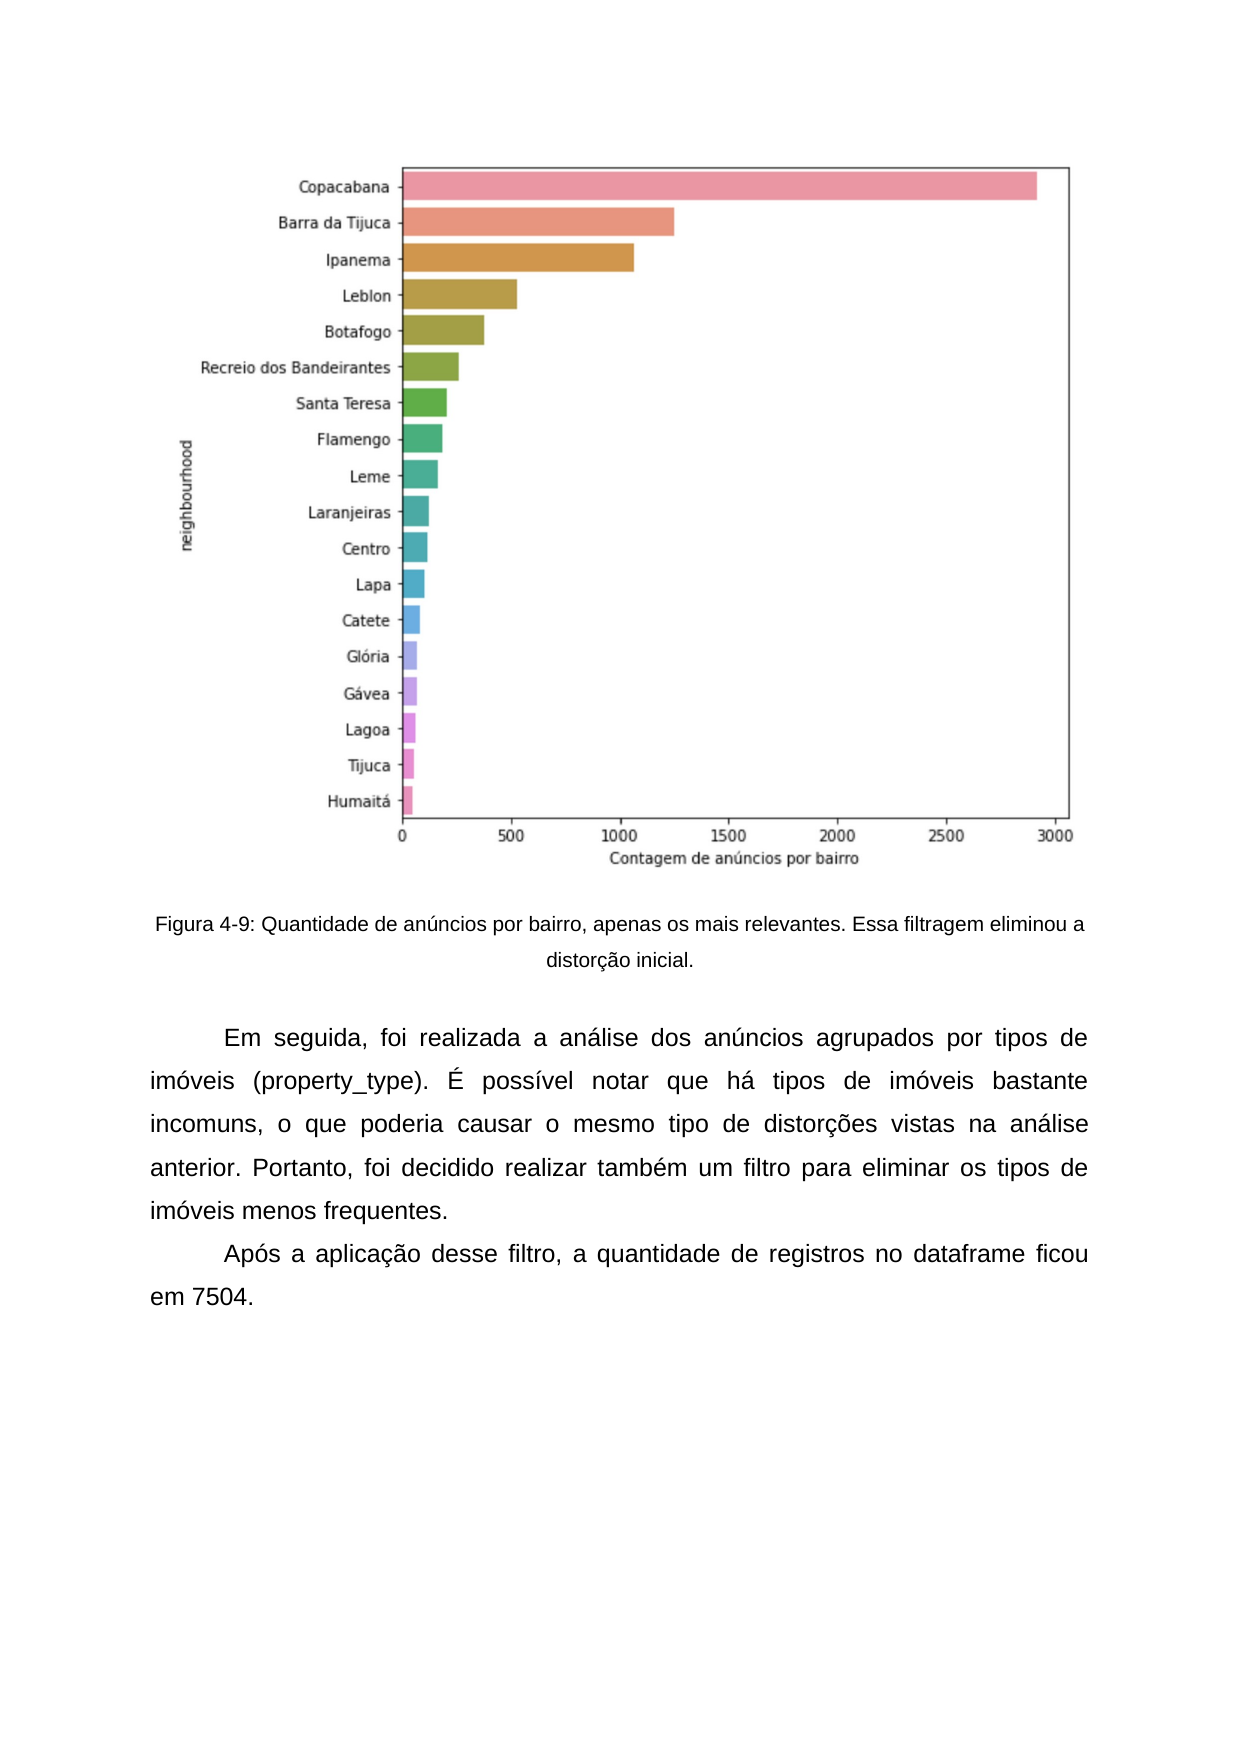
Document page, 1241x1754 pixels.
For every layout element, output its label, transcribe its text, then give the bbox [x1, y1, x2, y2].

text Após a aplicação desse filtro, a quantidade de registros no dataframe ficou em 7504. [150, 1239, 1090, 1311]
picture [150, 150, 1091, 900]
text Em seguida, foi realizada a análise dos anúncios agrupados por tipos de imóveis (property_type). É possível notar que há tipos de imóveis bastante incomuns, o que poderia causar o mesmo tipo de distorções vistas na análise anterior. Portanto, foi decidido realizar também um filtro para eliminar os tipos de imóveis menos frequentes. [150, 1023, 1090, 1224]
text Figura 4-9: Quantidade de anúncios por bairro, apenas os mais relevantes. Essa filtragem eliminou a distorção inicial. [150, 900, 1090, 972]
